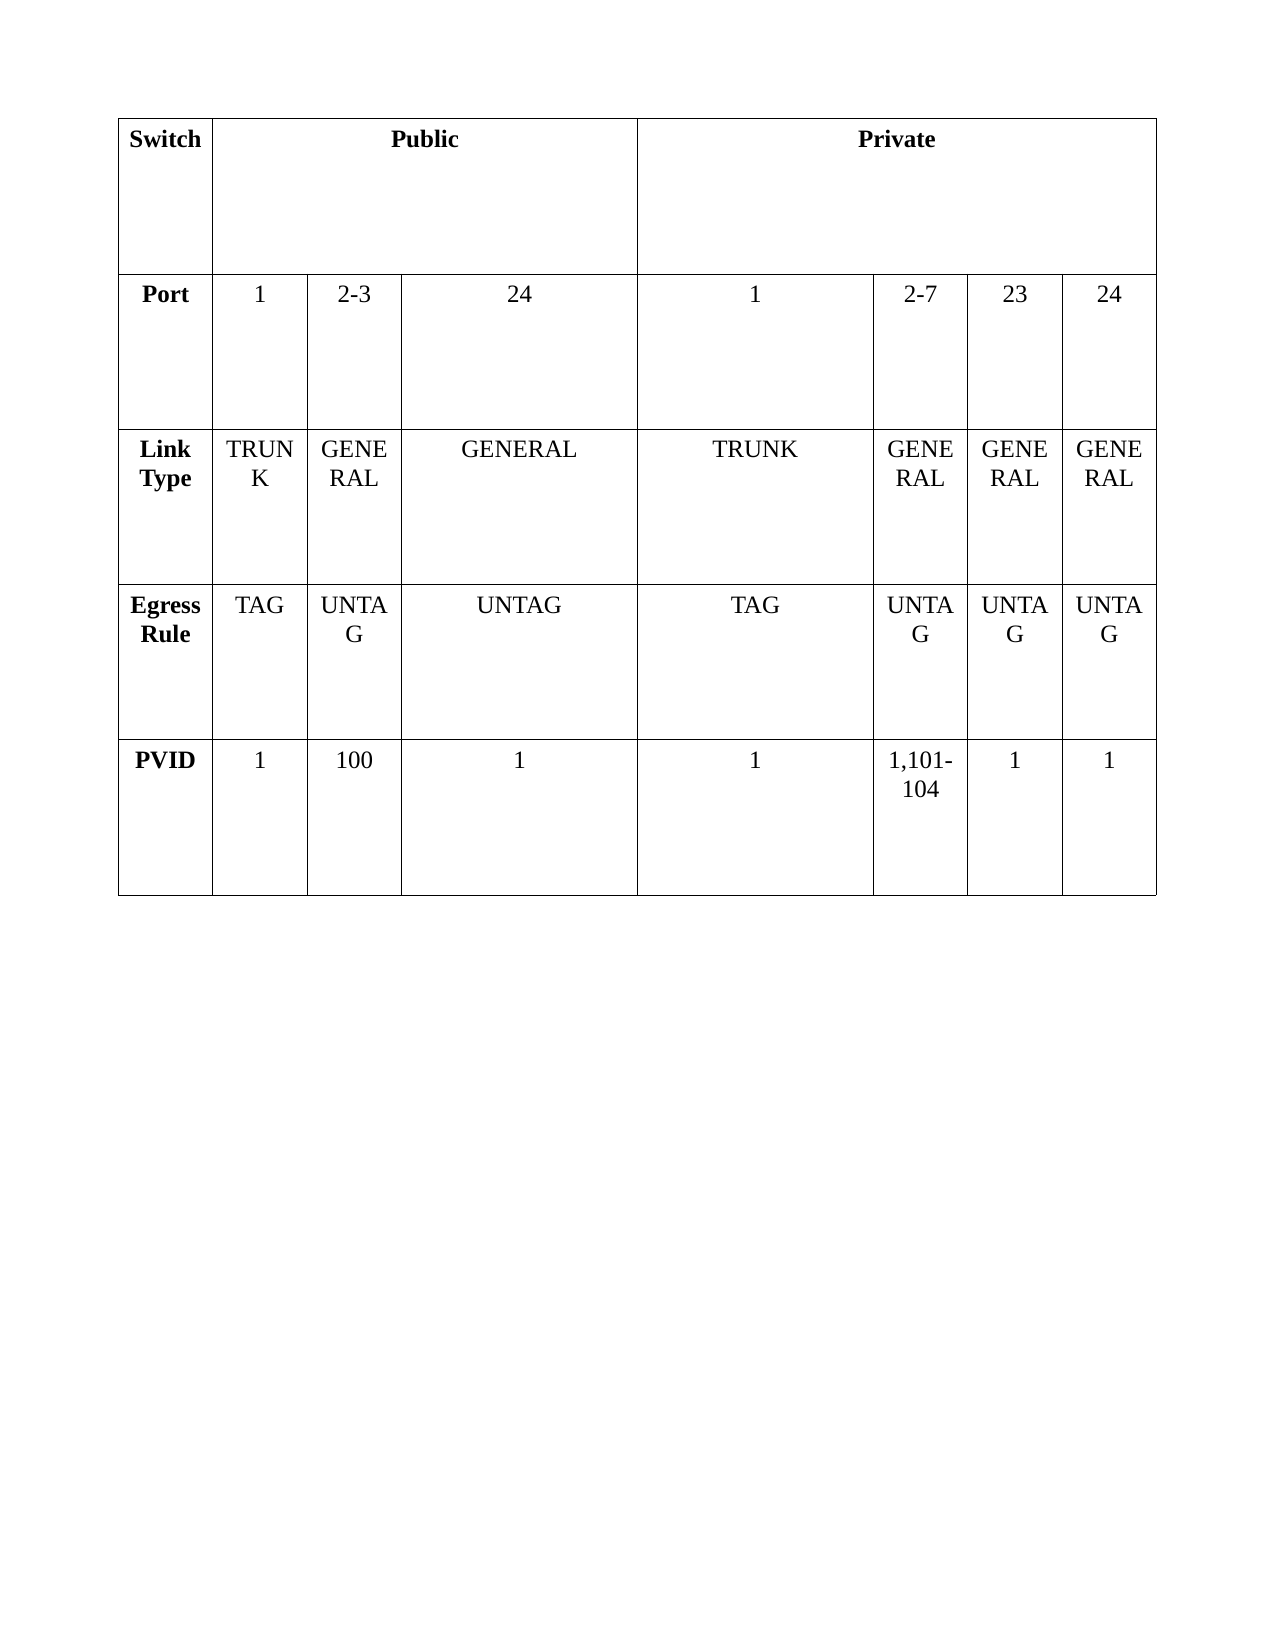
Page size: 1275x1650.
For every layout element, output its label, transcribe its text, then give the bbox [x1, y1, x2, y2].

table_cell 1 [213, 740, 307, 895]
table_cell GENERAL [308, 430, 401, 584]
table_cell 100 [308, 740, 401, 895]
table_cell 1,101-104 [874, 740, 967, 895]
table_cell UNTAG [308, 585, 401, 739]
table_cell 1 [638, 275, 873, 429]
table_cell UNTAG [402, 585, 637, 739]
table_cell GENERAL [874, 430, 967, 584]
table_cell UNTAG [1063, 585, 1156, 739]
table_cell Link Type [119, 430, 212, 584]
table_cell 24 [1063, 275, 1156, 429]
table_header Public [213, 119, 637, 273]
table_cell GENERAL [402, 430, 637, 584]
table_cell 1 [968, 740, 1062, 895]
table_header Private [638, 119, 1156, 273]
table_cell TRUNK [213, 430, 307, 584]
table_cell 2-7 [874, 275, 967, 429]
table_cell GENERAL [968, 430, 1062, 584]
table_cell 1 [402, 740, 637, 895]
table_cell TRUNK [638, 430, 873, 584]
table_cell 1 [213, 275, 307, 429]
table_cell GENERAL [1063, 430, 1156, 584]
table_cell 2-3 [308, 275, 401, 429]
table_cell Egress Rule [119, 585, 212, 739]
table_cell 23 [968, 275, 1062, 429]
table_cell TAG [213, 585, 307, 739]
table_cell 1 [638, 740, 873, 895]
table_cell PVID [119, 740, 212, 895]
table_cell 24 [402, 275, 637, 429]
table_cell Port [119, 275, 212, 429]
table_cell UNTAG [968, 585, 1062, 739]
table_cell TAG [638, 585, 873, 739]
table_cell UNTAG [874, 585, 967, 739]
table_header Switch [119, 119, 212, 273]
table_cell 1 [1063, 740, 1156, 895]
